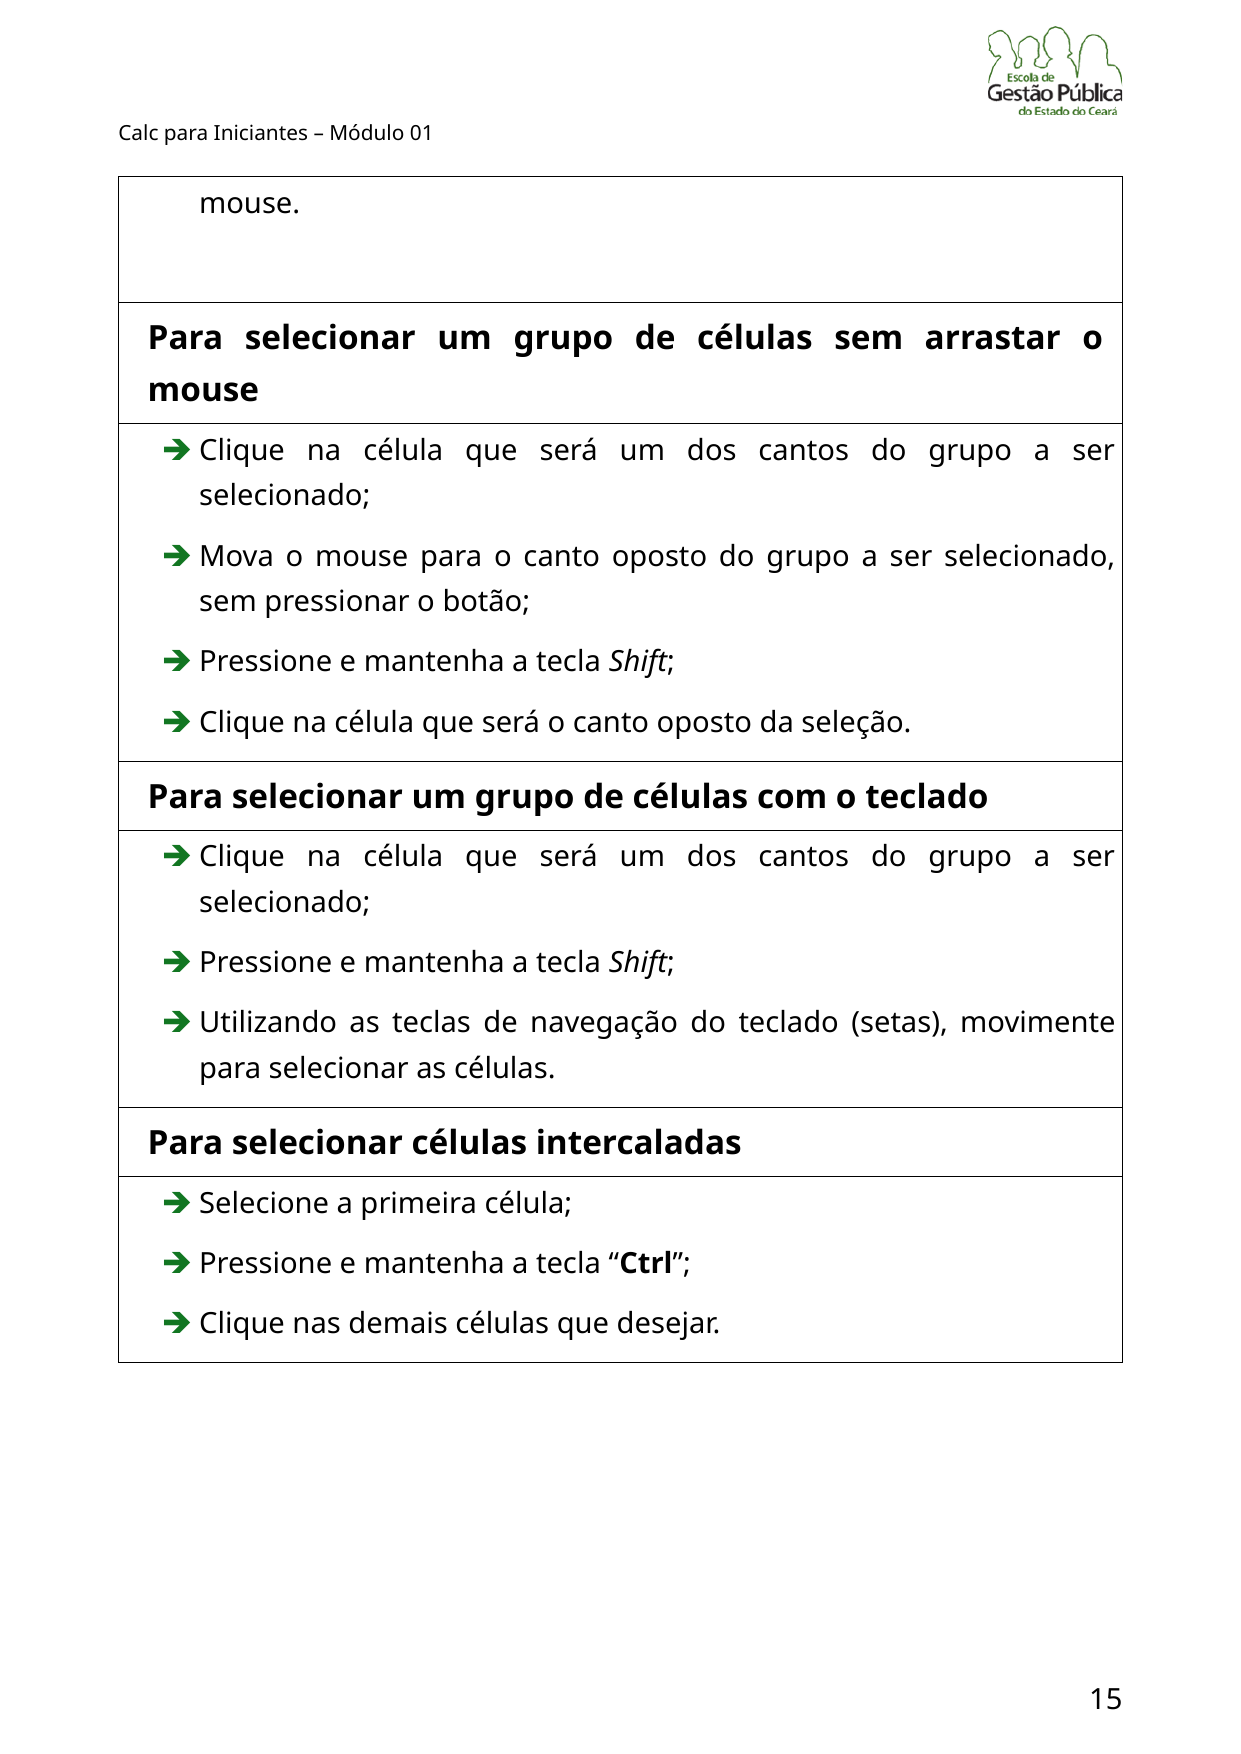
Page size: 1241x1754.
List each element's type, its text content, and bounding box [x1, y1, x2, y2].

table_cell Clique na célula que será um dos cantos do grupo a ser selecionado; Mova o mouse para o canto oposto do grupo a ser selecionado, sem pressionar o botão; Pressione e mantenha a tecla Shift; Clique na célula que será o canto oposto da seleção. [119, 424, 1122, 761]
picture [118, 26, 1123, 115]
table_cell Clique na célula que será um dos cantos do grupo a ser selecionado; Pressione e mantenha a tecla Shift; Utilizando as teclas de navegação do teclado (setas), movimente para selecionar as células. [119, 831, 1122, 1107]
table_cell mouse. [119, 177, 1122, 302]
table_cell Para selecionar células intercaladas [119, 1108, 1122, 1176]
table_cell Selecione a primeira célula; Pressione e mantenha a tecla “Ctrl”; Clique nas demais células que desejar. [119, 1177, 1122, 1362]
table_cell Para selecionar um grupo de células sem arrastar o mouse [119, 303, 1122, 423]
table_cell Para selecionar um grupo de células com o teclado [119, 762, 1122, 830]
